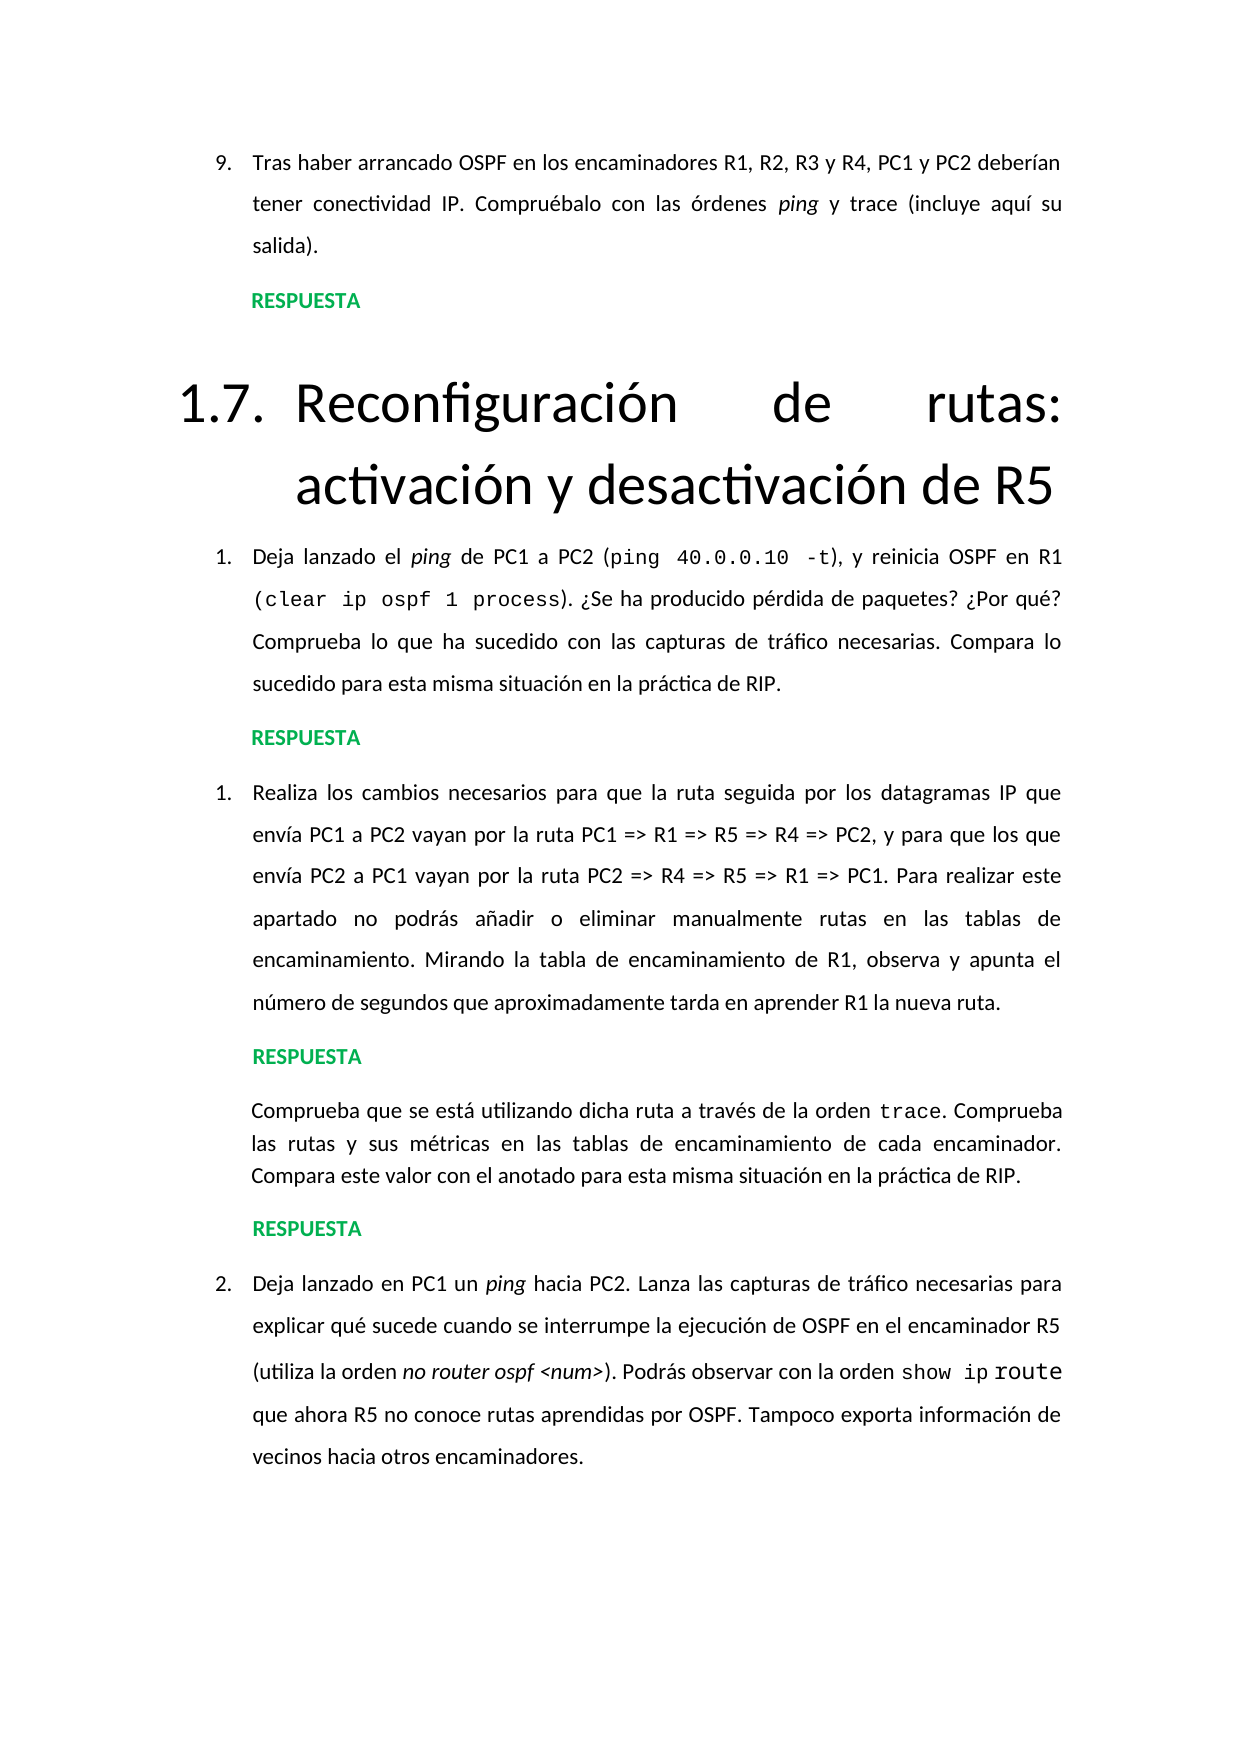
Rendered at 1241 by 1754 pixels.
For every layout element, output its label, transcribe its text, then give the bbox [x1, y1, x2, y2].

list Deja lanzado en PC1 un ping hacia PC2. Lanza las capturas de tráfico necesarias para explicar qué sucede cuando se interrumpe la ejecución de OSPF en el encaminador R5 (utiliza la orden no router ospf <num>). Podrás observar con la orden show ip route que ahora R5 no conoce rutas aprendidas por OSPF. Tampoco exporta información de vecinos hacia otros encaminadores. [215, 1269, 1063, 1470]
text Comprueba que se está utilizando dicha ruta a través de la orden trace. Comprueba las rutas y sus métricas en las tablas de encaminamiento de cada encaminador. Compara este valor con el anotado para esta misma situación en la práctica de RIP. [251, 1097, 1063, 1189]
list Tras haber arrancado OSPF en los encaminadores R1, R2, R3 y R4, PC1 y PC2 deberían tener conectividad IP. Compruébalo con las órdenes ping y trace (incluye aquí su salida). [215, 148, 1063, 259]
list Realiza los cambios necesarios para que la ruta seguida por los datagramas IP que envía PC1 a PC2 vayan por la ruta PC1 => R1 => R5 => R4 => PC2, y para que los que envía PC2 a PC1 vayan por la ruta PC2 => R4 => R5 => R1 => PC1. Para realizar este apartado no podrás añadir o eliminar manualmente rutas en las tablas de encaminamiento. Mirando la tabla de encaminamiento de R1, observa y apunta el número de segundos que aproximadamente tarda en aprender R1 la nueva ruta. [215, 778, 1063, 1016]
text RESPUESTA [251, 286, 1063, 314]
text RESPUESTA [251, 723, 1063, 751]
subtitle Reconfiguración de rutas: activación y desactivación de R5 [177, 366, 1063, 519]
list Deja lanzado el ping de PC1 a PC2 (ping 40.0.0.10 -t), y reinicia OSPF en R1 (clear ip ospf 1 process). ¿Se ha producido pérdida de paquetes? ¿Por qué? Comprueba lo que ha sucedido con las capturas de tráfico necesarias. Compara lo sucedido para esta misma situación en la práctica de RIP. [215, 542, 1063, 697]
text RESPUESTA [252, 1214, 1063, 1242]
text RESPUESTA [252, 1042, 1063, 1070]
